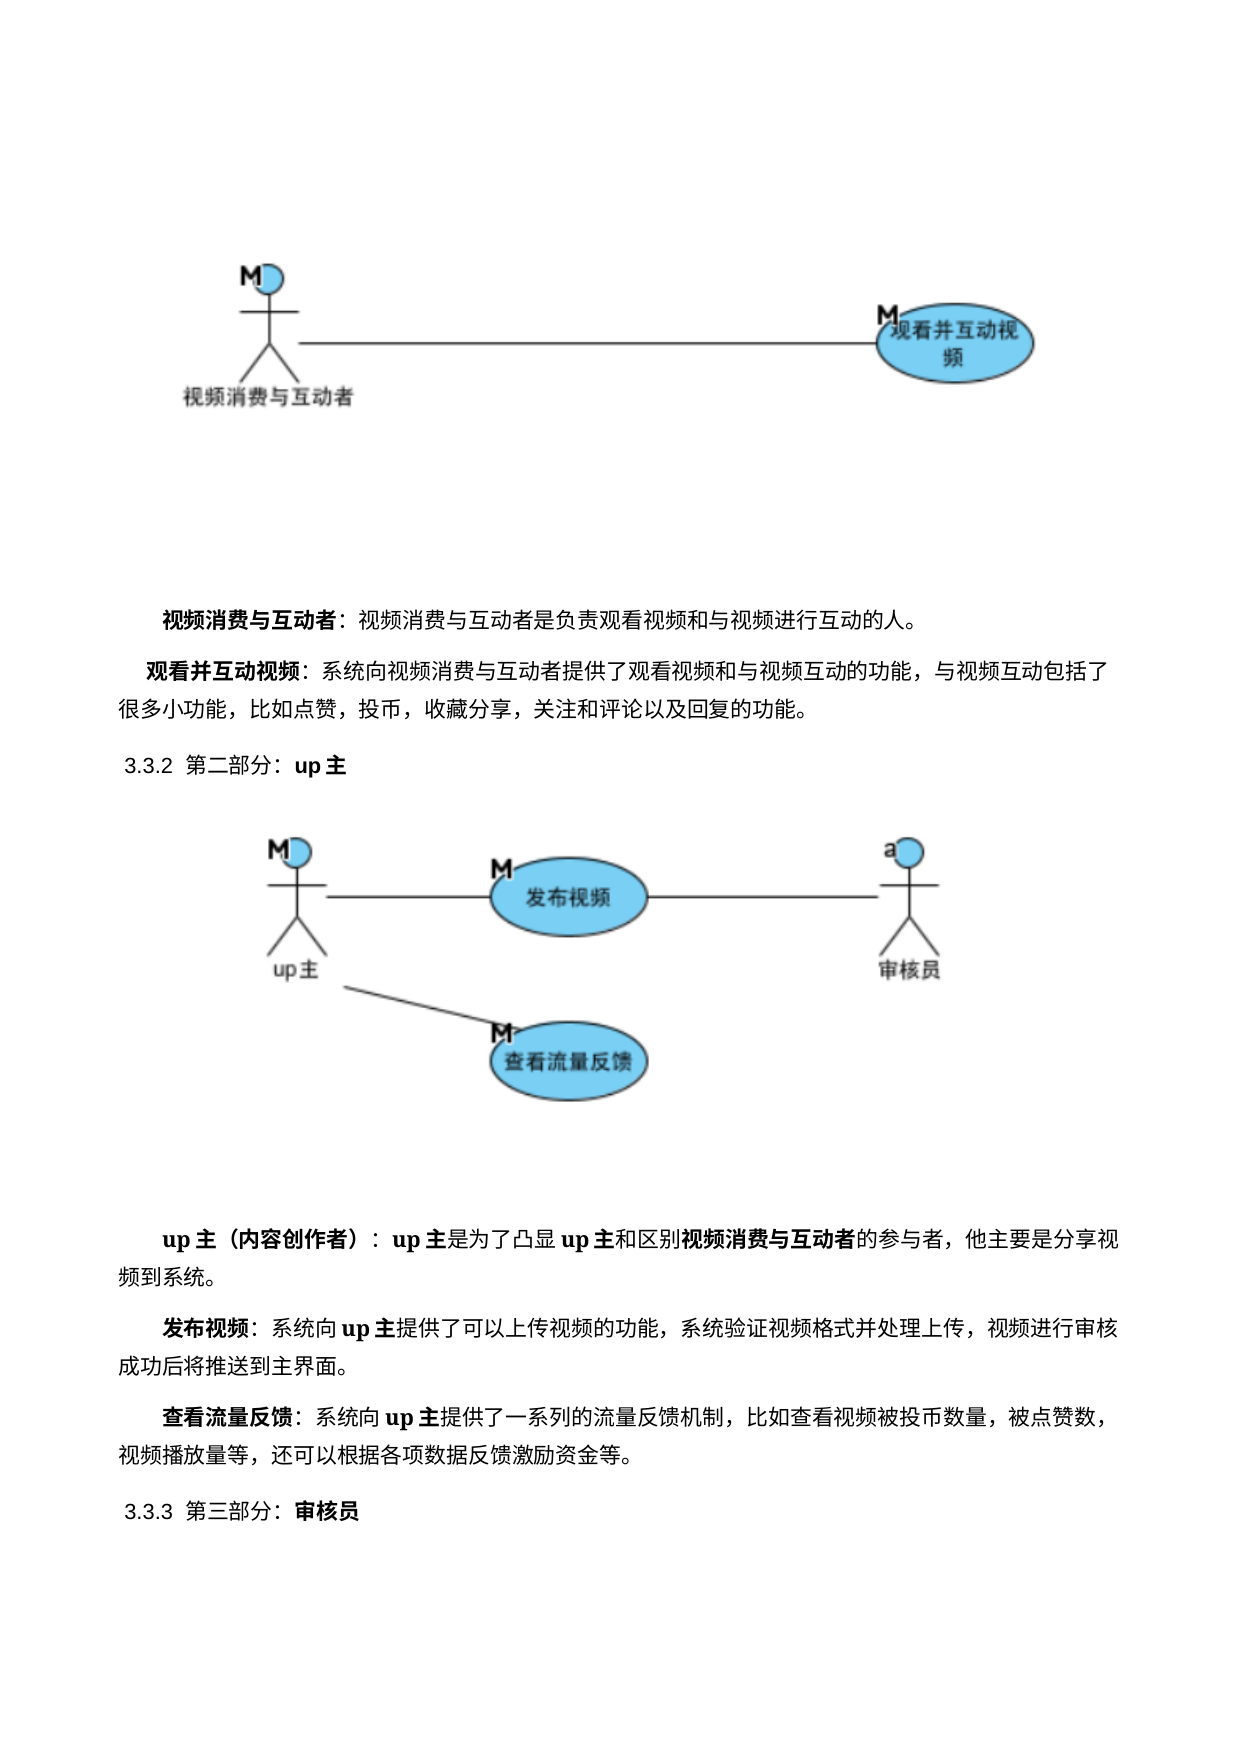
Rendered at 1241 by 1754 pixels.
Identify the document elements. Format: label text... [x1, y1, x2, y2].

subtitle 第三部分：审核员 [118, 1494, 1122, 1526]
text 视频消费与互动者：视频消费与互动者是负责观看视频和与视频进行互动的人。 [118, 603, 1122, 635]
picture [228, 786, 1012, 1155]
text 发布视频：系统向up主提供了可以上传视频的功能，系统验证视频格式并处理上传，视频进行审核成功后将推送到主界面。 [118, 1311, 1122, 1381]
subtitle 第二部分：up主 [118, 748, 1122, 780]
picture [123, 187, 1117, 501]
text 观看并互动视频：系统向视频消费与互动者提供了观看视频和与视频互动的功能，与视频互动包括了很多小功能，比如点赞，投币，收藏分享，关注和评论以及回复的功能。 [118, 654, 1122, 724]
text 查看流量反馈：系统向up主提供了一系列的流量反馈机制，比如查看视频被投币数量，被点赞数，视频播放量等，还可以根据各项数据反馈激励资金等。 [118, 1400, 1122, 1469]
text up主（内容创作者）：up主是为了凸显up主和区别视频消费与互动者的参与者，他主要是分享视频到系统。 [118, 1222, 1122, 1292]
